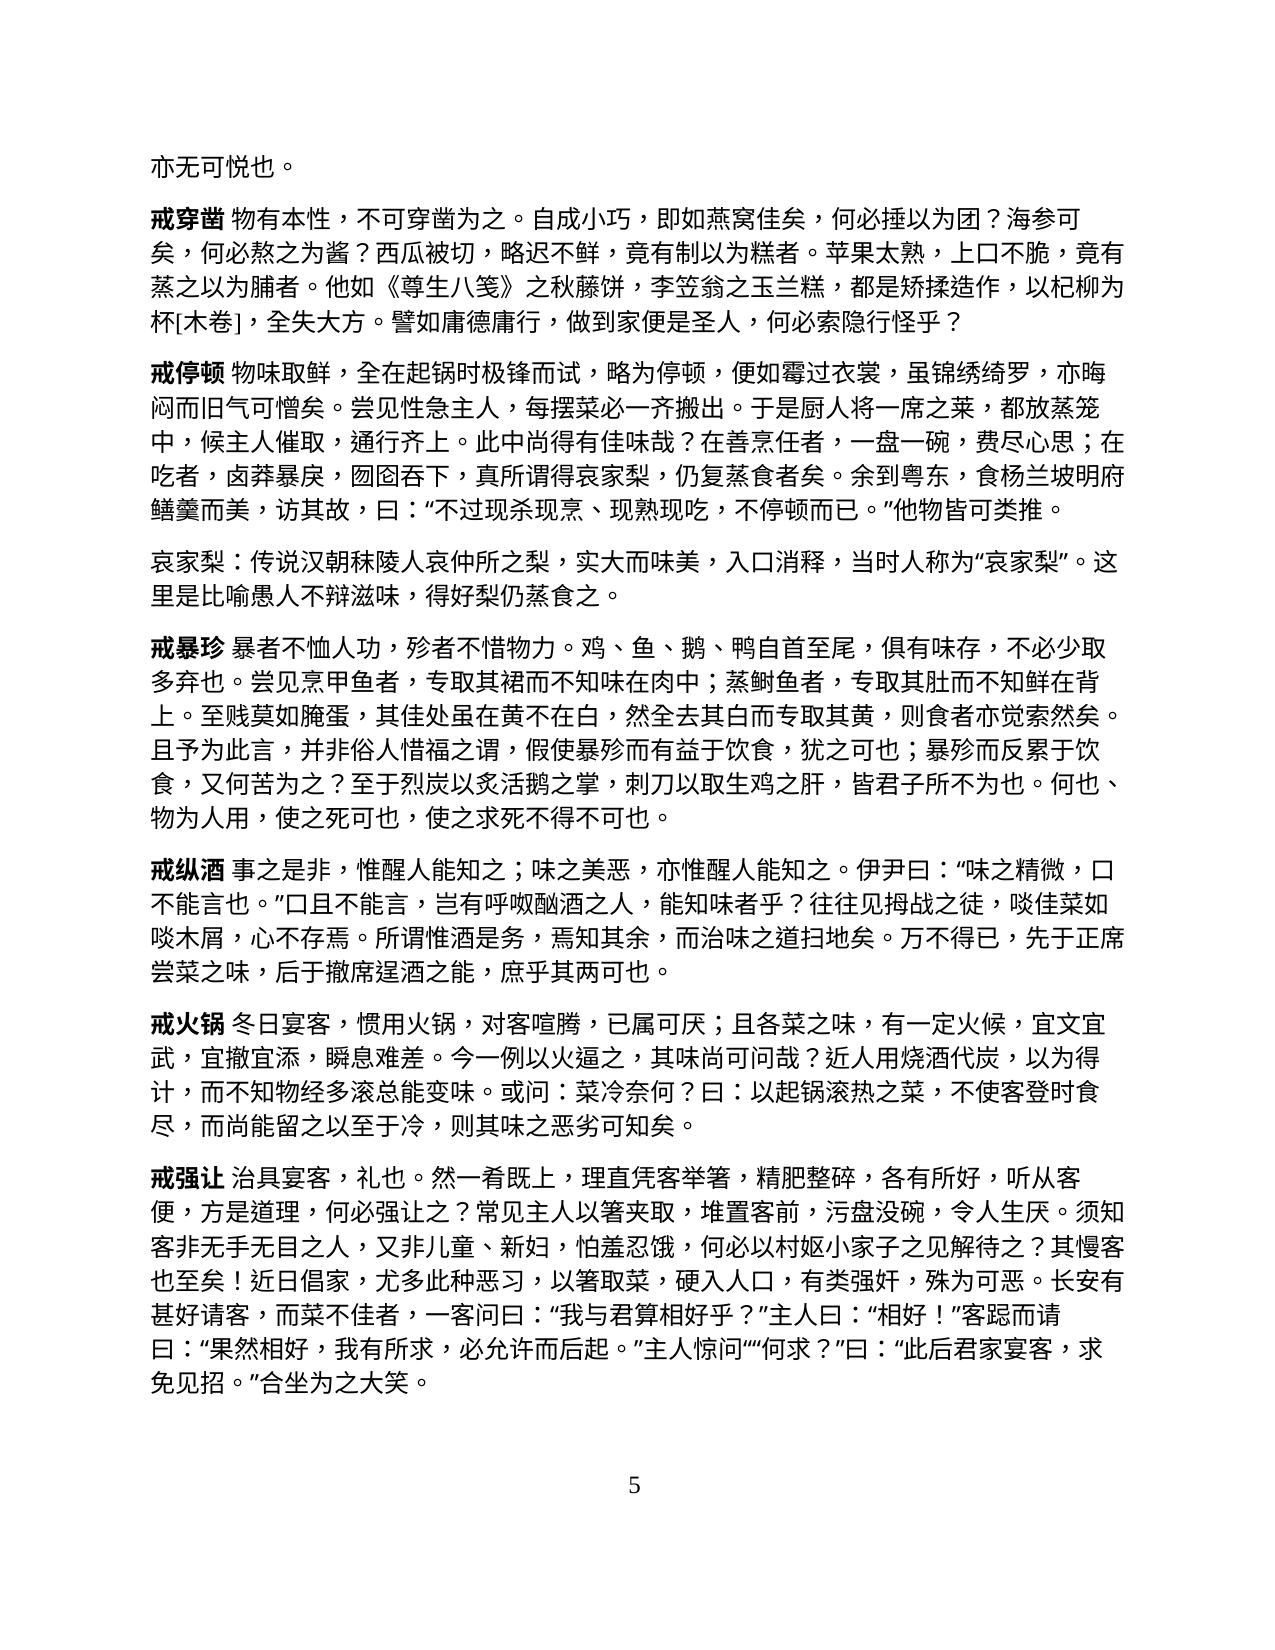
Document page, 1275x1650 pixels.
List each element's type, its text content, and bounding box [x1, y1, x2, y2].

text 戒强让 治具宴客，礼也。然一肴既上，理直凭客举箸，精肥整碎，各有所好，听从客便，方是道理，何必强让之？常见主人以箸夹取，堆置客前，污盘没碗，令人生厌。须知客非无手无目之人，又非儿童、新妇，怕羞忍饿，何必以村妪小家子之见解待之？其慢客也至矣！近日倡家，尤多此种恶习，以箸取菜，硬入人口，有类强奸，殊为可恶。长安有甚好请客，而菜不佳者，一客问曰：“我与君算相好乎？”主人曰：“相好！”客跽而请曰：“果然相好，我有所求，必允许而后起。”主人惊问““何求？”曰：“此后君家宴客，求免见招。”合坐为之大笑。 [150, 1161, 1125, 1399]
text 戒火锅 冬日宴客，惯用火锅，对客喧腾，已属可厌；且各菜之味，有一定火候，宜文宜武，宜撤宜添，瞬息难差。今一例以火逼之，其味尚可问哉？近人用烧酒代炭，以为得计，而不知物经多滚总能变味。或问：菜冷奈何？曰：以起锅滚热之菜，不使客登时食尽，而尚能留之以至于冷，则其味之恶劣可知矣。 [150, 1007, 1125, 1143]
text 亦无可悦也。 [150, 150, 1125, 184]
text 戒停顿 物味取鲜，全在起锅时极锋而试，略为停顿，便如霉过衣裳，虽锦绣绮罗，亦晦闷而旧气可憎矣。尝见性急主人，每摆菜必一齐搬出。于是厨人将一席之莱，都放蒸笼中，候主人催取，通行齐上。此中尚得有佳味哉？在善烹任者，一盘一碗，费尽心思；在吃者，卤莽暴戾，囫囵吞下，真所谓得哀家梨，仍复蒸食者矣。余到粤东，食杨兰坡明府鳝羹而美，访其故，曰：“不过现杀现烹、现熟现吃，不停顿而已。”他物皆可类推。 [150, 356, 1125, 526]
text 戒纵酒 事之是非，惟醒人能知之；味之美恶，亦惟醒人能知之。伊尹曰：“味之精微，口不能言也。”口且不能言，岂有呼呶酗酒之人，能知味者乎？往往见拇战之徒，啖佳菜如啖木屑，心不存焉。所谓惟酒是务，焉知其余，而治味之道扫地矣。万不得已，先于正席尝菜之味，后于撤席逞酒之能，庶乎其两可也。 [150, 853, 1125, 989]
text 戒穿凿 物有本性，不可穿凿为之。自成小巧，即如燕窝佳矣，何必捶以为团？海参可矣，何必熬之为酱？西瓜被切，略迟不鲜，竟有制以为糕者。苹果太熟，上口不脆，竟有蒸之以为脯者。他如《尊生八笺》之秋藤饼，李笠翁之玉兰糕，都是矫揉造作，以杞柳为杯[木卷]，全失大方。譬如庸德庸行，做到家便是圣人，何必索隐行怪乎？ [150, 202, 1125, 338]
text 哀家梨：传说汉朝秣陵人哀仲所之梨，实大而味美，入口消释，当时人称为“哀家梨”。这里是比喻愚人不辩滋味，得好梨仍蒸食之。 [150, 544, 1125, 612]
text 戒暴珍 暴者不恤人功，殄者不惜物力。鸡、鱼、鹅、鸭自首至尾，俱有味存，不必少取多弃也。尝见烹甲鱼者，专取其裙而不知味在肉中；蒸鲥鱼者，专取其肚而不知鲜在背上。至贱莫如腌蛋，其佳处虽在黄不在白，然全去其白而专取其黄，则食者亦觉索然矣。且予为此言，并非俗人惜福之谓，假使暴殄而有益于饮食，犹之可也；暴殄而反累于饮食，又何苦为之？至于烈炭以炙活鹅之掌，刺刀以取生鸡之肝，皆君子所不为也。何也、物为人用，使之死可也，使之求死不得不可也。 [150, 630, 1125, 835]
